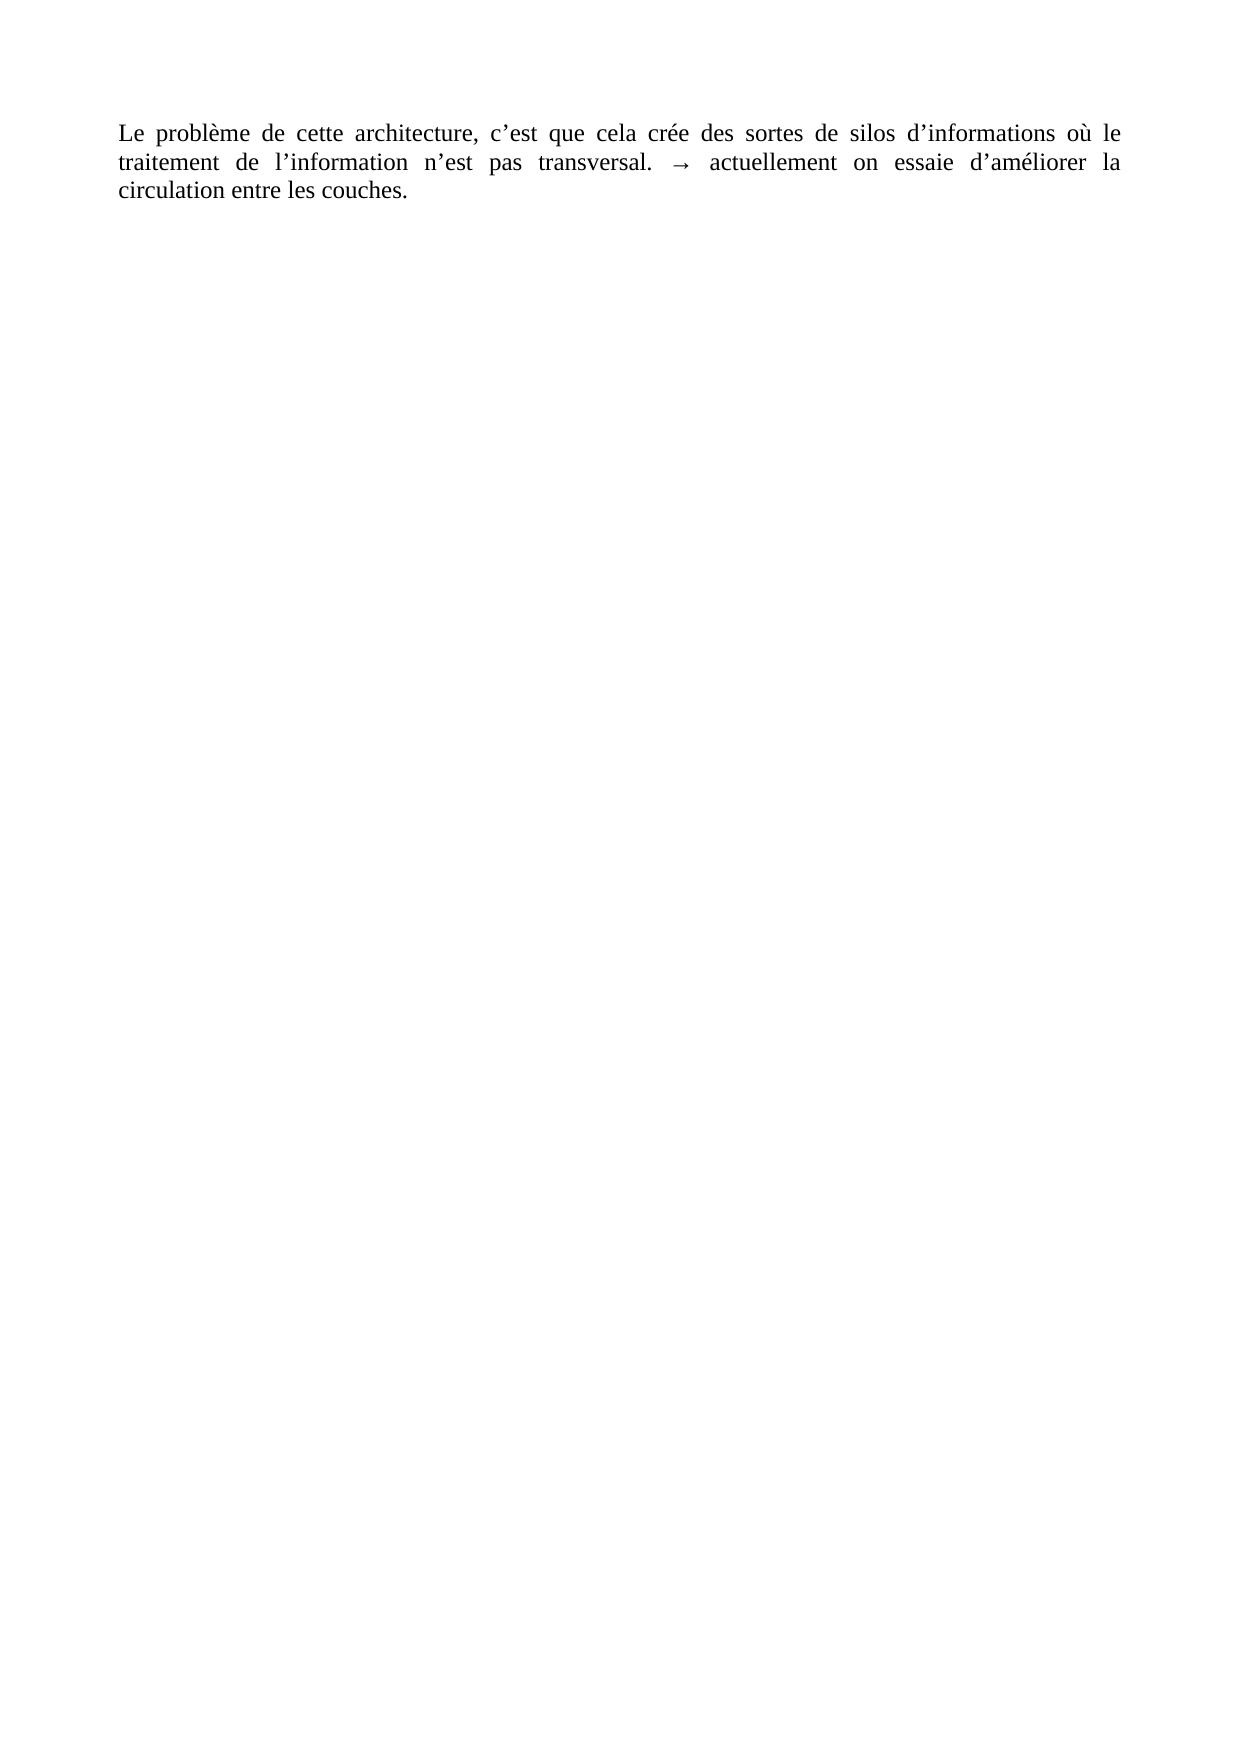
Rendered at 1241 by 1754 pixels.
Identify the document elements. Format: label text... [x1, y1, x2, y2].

text Le problème de cette architecture, c’est que cela crée des sortes de silos d’informations où le traitement de l’information n’est pas transversal. → actuellement on essaie d’améliorer la circulation entre les couches. [118, 118, 1122, 204]
